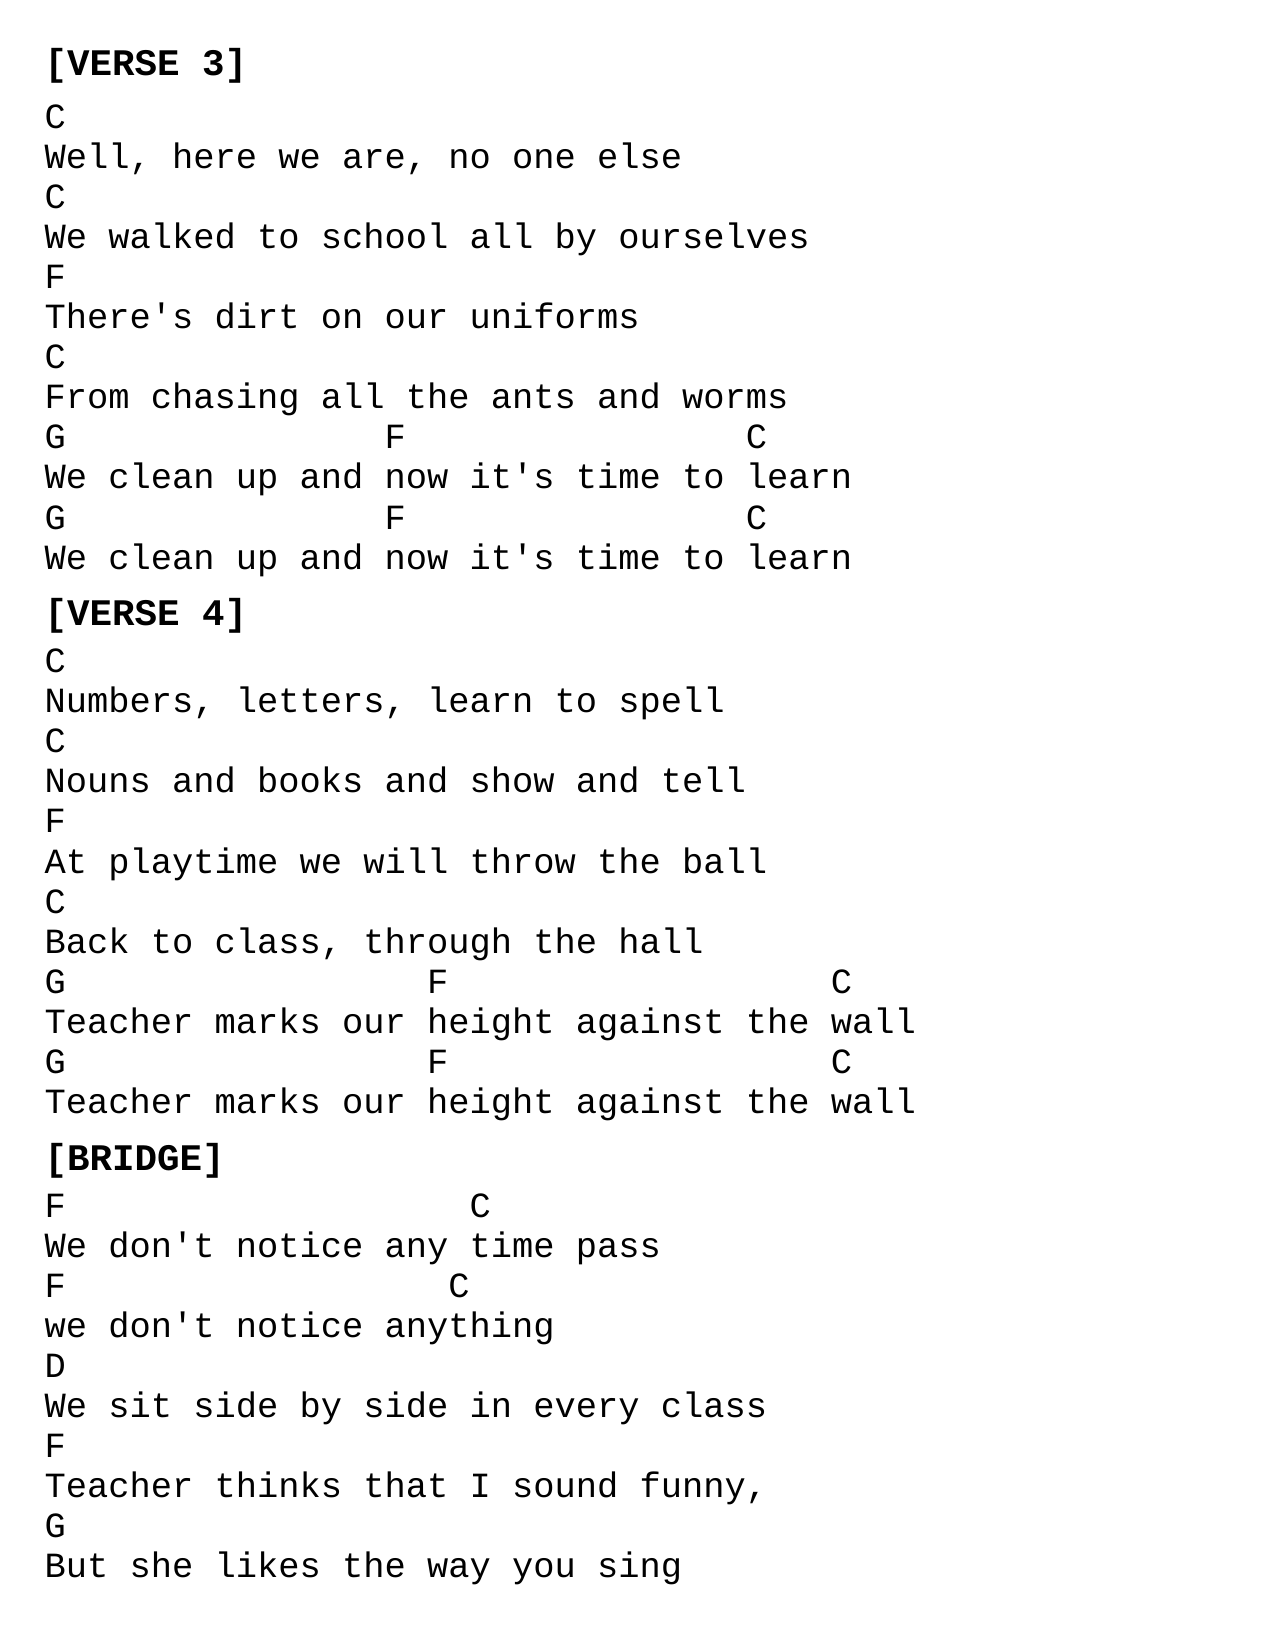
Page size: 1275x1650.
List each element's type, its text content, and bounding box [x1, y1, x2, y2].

text F [44, 259, 1231, 299]
text We clean up and now it's time to learn [44, 459, 1231, 499]
text F [44, 803, 1231, 843]
text Teacher marks our height against the wall [44, 1084, 1231, 1124]
text C [44, 723, 1231, 763]
text At playtime we will throw the ball [44, 843, 1231, 884]
text We walked to school all by ourselves [44, 219, 1231, 259]
text G F C [44, 964, 1231, 1004]
text Teacher marks our height against the wall [44, 1004, 1231, 1044]
text D [44, 1348, 1231, 1388]
text From chasing all the ants and worms [44, 379, 1231, 419]
text We don't notice any time pass [44, 1228, 1231, 1268]
text C [44, 884, 1231, 924]
text C [44, 643, 1231, 683]
text F C [44, 1268, 1231, 1308]
subtitle [BRIDGE] [44, 1139, 1231, 1182]
text C [44, 98, 1231, 139]
text G F C [44, 499, 1231, 540]
subtitle [VERSE 4] [44, 594, 1231, 637]
text G [44, 1508, 1231, 1548]
text C [44, 179, 1231, 219]
text Teacher thinks that I sound funny, [44, 1468, 1231, 1508]
text G F C [44, 419, 1231, 459]
text F [44, 1428, 1231, 1468]
text But she likes the way you sing [44, 1548, 1231, 1588]
text We clean up and now it's time to learn [44, 540, 1231, 580]
text Numbers, letters, learn to spell [44, 683, 1231, 723]
text Well, here we are, no one else [44, 139, 1231, 179]
text F C [44, 1187, 1231, 1228]
text G F C [44, 1044, 1231, 1084]
text We sit side by side in every class [44, 1388, 1231, 1428]
subtitle [VERSE 3] [44, 44, 1231, 87]
text There's dirt on our uniforms [44, 299, 1231, 339]
text we don't notice anything [44, 1308, 1231, 1348]
text C [44, 339, 1231, 379]
text Nouns and books and show and tell [44, 763, 1231, 803]
text Back to class, through the hall [44, 924, 1231, 964]
